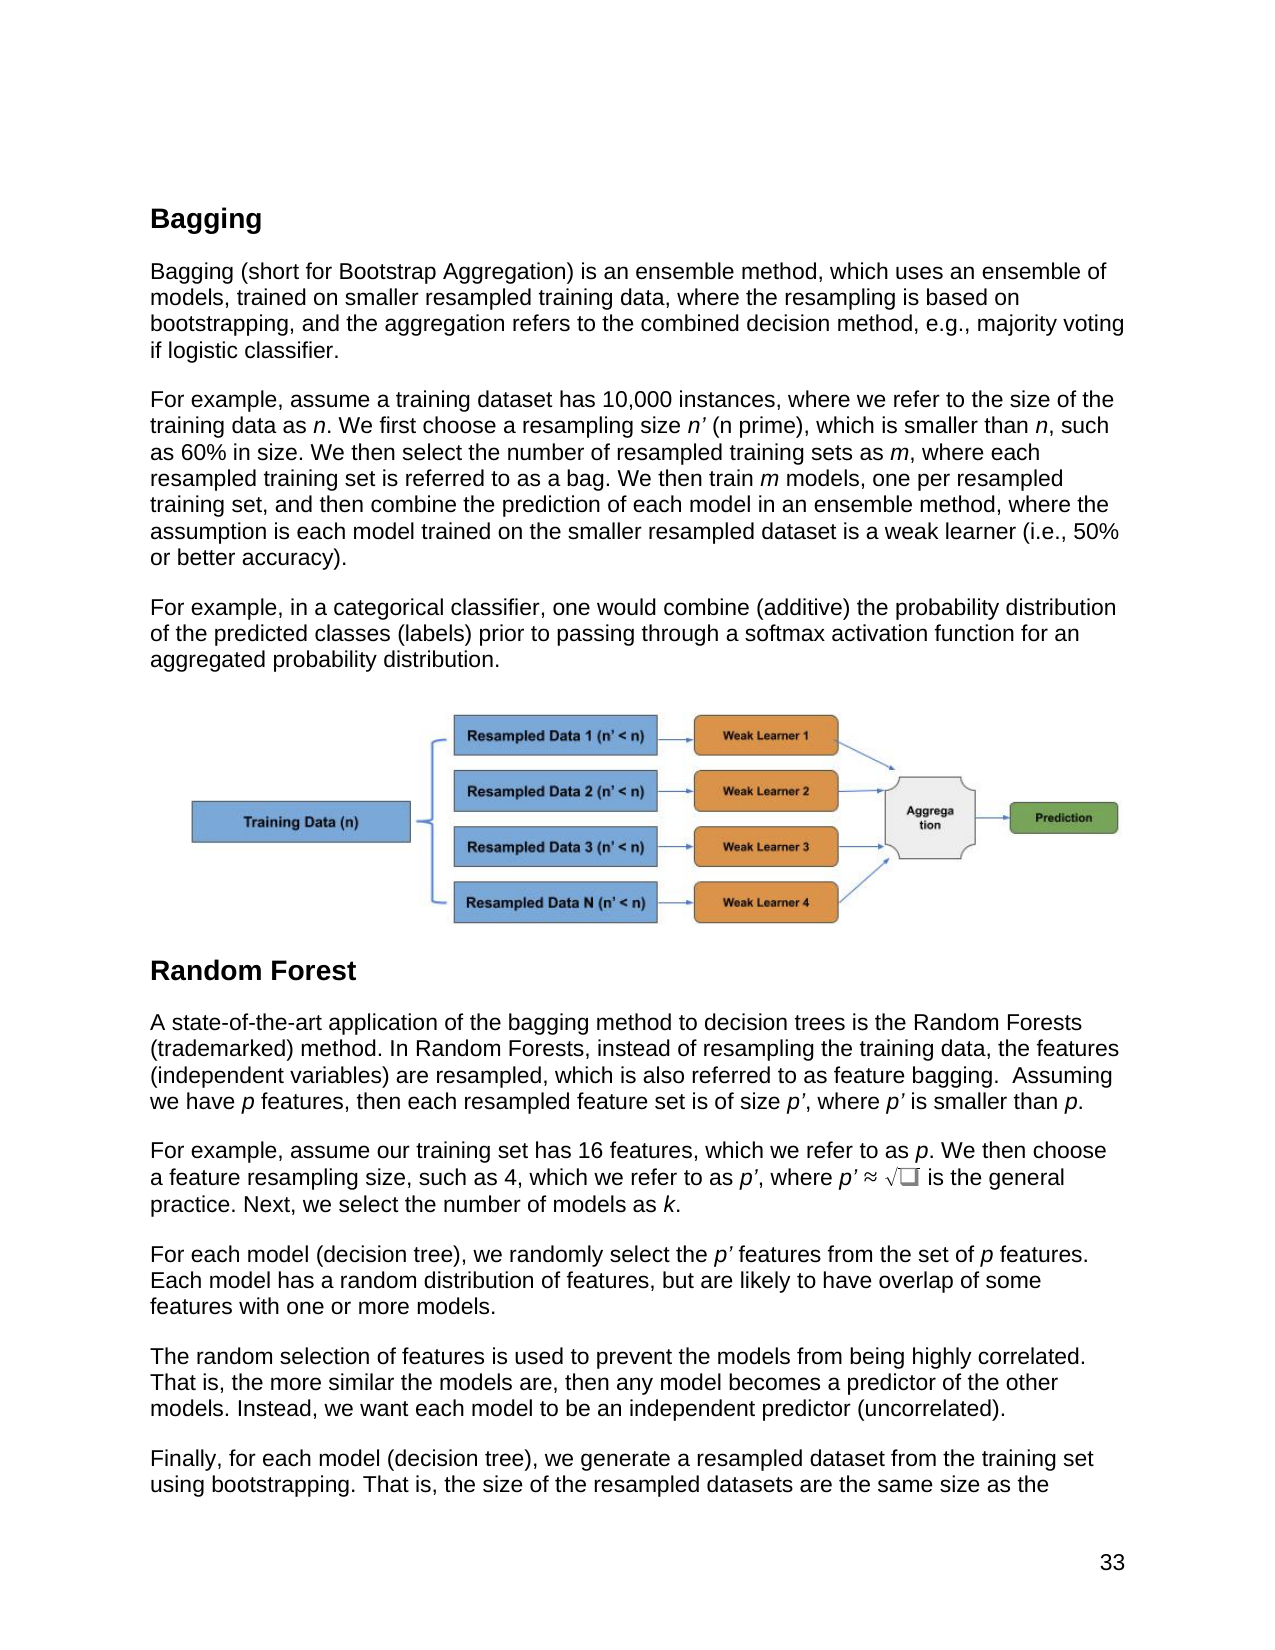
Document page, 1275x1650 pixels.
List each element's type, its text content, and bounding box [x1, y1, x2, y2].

text For example, in a categorical classifier, one would combine (additive) the probability distribution of the predicted classes (labels) prior to passing through a softmax activation function for an aggregated probability distribution. [150, 593, 1125, 672]
text For each model (decision tree), we randomly select the p’ features from the set of p features. Each model has a random distribution of features, but are likely to have overlap of some features with one or more models. [150, 1241, 1125, 1320]
text The random selection of features is used to prevent the models from being highly correlated. That is, the more similar the models are, then any model becomes a predictor of the other models. Instead, we want each model to be an independent predictor (uncorrelated). [150, 1343, 1125, 1422]
text A state-of-the-art application of the bagging method to decision trees is the Random Forests (trademarked) method. In Random Forests, instead of resampling the training data, the features (independent variables) are resampled, which is also referred to as feature bagging. Assuming we have p features, then each resampled feature set is of size p’, where p’ is smaller than p. [150, 1009, 1125, 1114]
picture [150, 695, 1125, 931]
text Bagging (short for Bootstrap Aggregation) is an ensemble method, which uses an ensemble of models, trained on smaller resampled training data, where the resampling is based on bootstrapping, and the aggregation refers to the combined decision method, e.g., majority voting if logistic classifier. [150, 258, 1125, 363]
text For example, assume a training dataset has 10,000 instances, where we refer to the size of the training data as n. We first choose a resampling size n’ (n prime), which is smaller than n, such as 60% in size. We then select the number of resampled training sets as m, where each resampled training set is referred to as a bag. We then train m models, one per resampled training set, and then combine the prediction of each model in an ensemble method, where the assumption is each model trained on the smaller resampled dataset is a weak learner (i.e., 50% or better accuracy). [150, 386, 1125, 571]
text Finally, for each model (decision tree), we generate a resampled dataset from the training set using bootstrapping. That is, the size of the resampled datasets are the same size as the [150, 1444, 1125, 1497]
text Random Forest [150, 954, 1125, 986]
text Bagging [150, 202, 1125, 235]
text For example, assume our training set has 16 features, which we refer to as p. We then choose a feature resampling size, such as 4, which we refer to as p’, where p’ is the general practice. Next, we select the number of models as k. [150, 1137, 1125, 1218]
